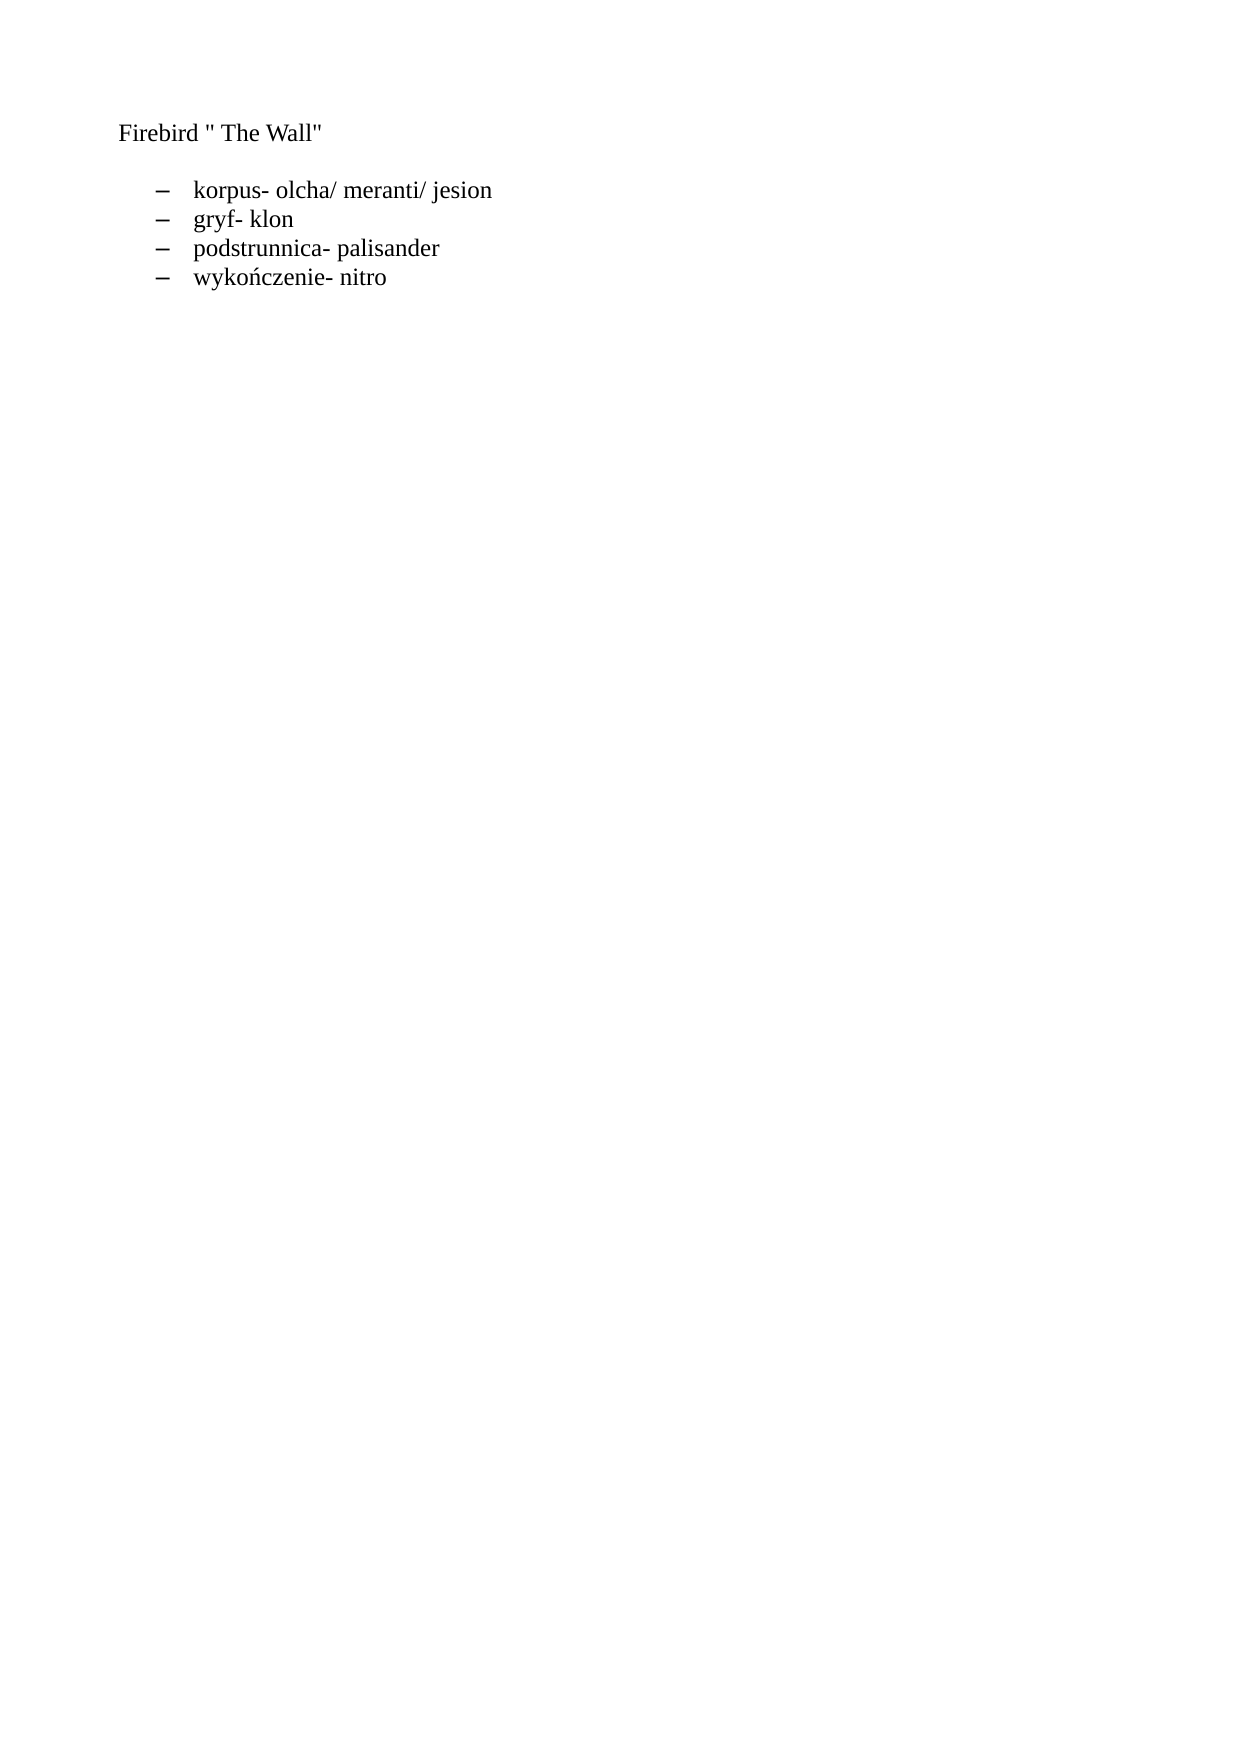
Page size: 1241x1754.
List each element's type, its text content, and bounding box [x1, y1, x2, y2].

list wykończenie- nitro [156, 262, 1122, 291]
list korpus- olcha/ meranti/ jesion [156, 176, 1122, 204]
list podstrunnica- palisander [156, 233, 1122, 262]
text Firebird " The Wall" [118, 118, 1122, 147]
list gryf- klon [156, 204, 1122, 233]
